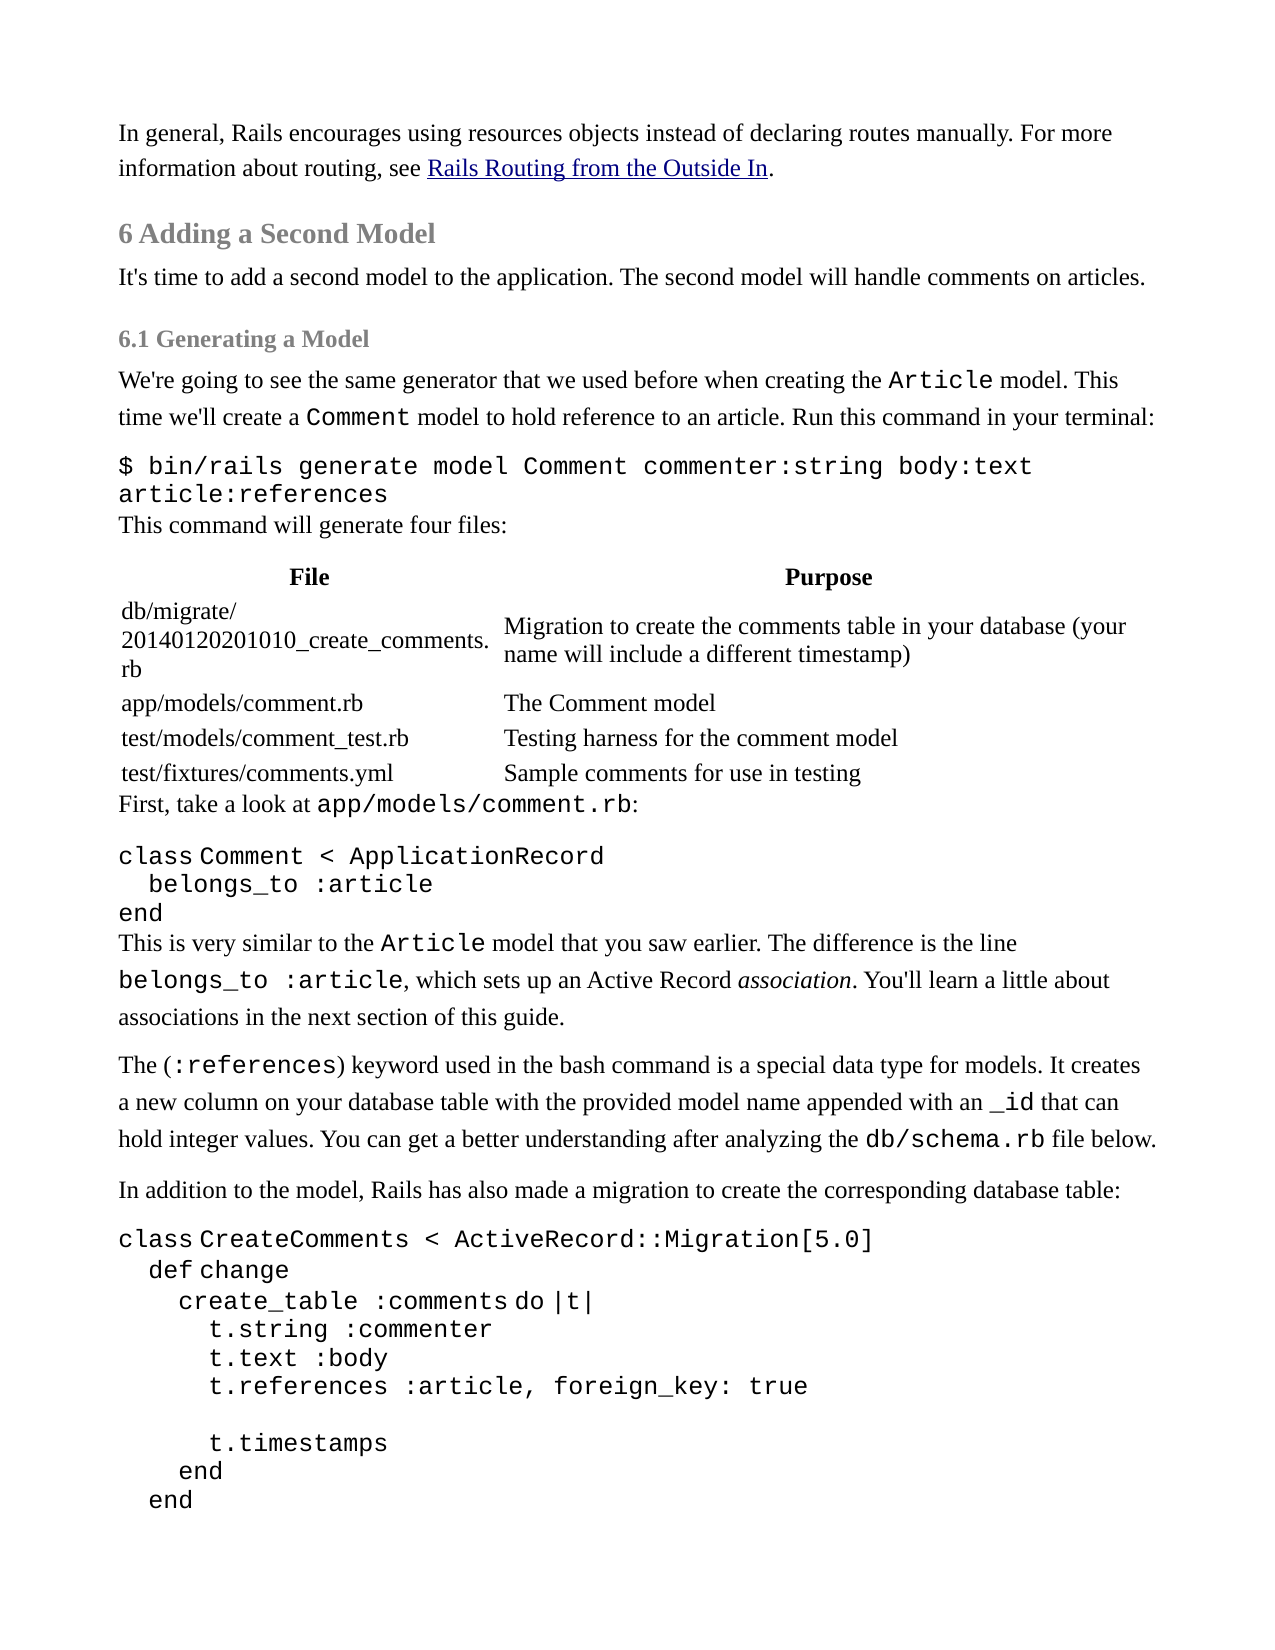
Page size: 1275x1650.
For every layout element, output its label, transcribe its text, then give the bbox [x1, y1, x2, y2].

table_cell db/migrate/20140120201010_create_comments.rb [118, 594, 501, 686]
text It's time to add a second model to the application. The second model will handle comments on articles. [118, 262, 1157, 291]
table_cell Migration to create the comments table in your database (your name will include a different timestamp) [501, 594, 1157, 686]
table_header Purpose [501, 559, 1157, 593]
table_cell app/models/comment.rb [118, 686, 501, 720]
table_header $ bin/rails generate model Comment commenter:string body:text article:references [118, 453, 1157, 510]
text First, take a look at app/models/comment.rb: [118, 789, 1157, 820]
subtitle 6 Adding a Second Model [118, 216, 1157, 250]
table_cell Testing harness for the comment model [501, 720, 1157, 755]
table_header class CreateComments < ActiveRecord::Migration[5.0] def change create_table :comments do |t| t.string :commenter t.text :body t.references :article, foreign_key: true t.timestamps end end [118, 1224, 882, 1516]
table_cell Sample comments for use in testing [501, 755, 1157, 789]
text This is very similar to the Article model that you saw earlier. The difference is the line belongs_to :article, which sets up an Active Record association. You'll learn a little about associations in the next section of this guide. [118, 928, 1157, 1030]
table_cell test/models/comment_test.rb [118, 720, 501, 755]
text We're going to see the same generator that we used before when creating the Article model. This time we'll create a Comment model to hold reference to an article. Run this command in your terminal: [118, 365, 1157, 432]
text The (:references) keyword used in the bash command is a special data type for models. It creates a new column on your database table with the provided model name appended with an _id that can hold integer values. You can get a better understanding after analyzing the db/schema.rb file below. [118, 1051, 1157, 1154]
text In general, Rails encourages using resources objects instead of declaring routes manually. For more information about routing, see Rails Routing from the Outside In. [118, 118, 1157, 181]
text In addition to the model, Rails has also made a migration to create the corresponding database table: [118, 1175, 1157, 1204]
table_header File [118, 559, 501, 593]
table_cell The Comment model [501, 686, 1157, 720]
table_header class Comment < ApplicationRecord belongs_to :article end [118, 841, 609, 928]
table_cell test/fixtures/comments.yml [118, 755, 501, 789]
text This command will generate four files: [118, 510, 1157, 539]
subtitle 6.1 Generating a Model [118, 324, 1157, 353]
